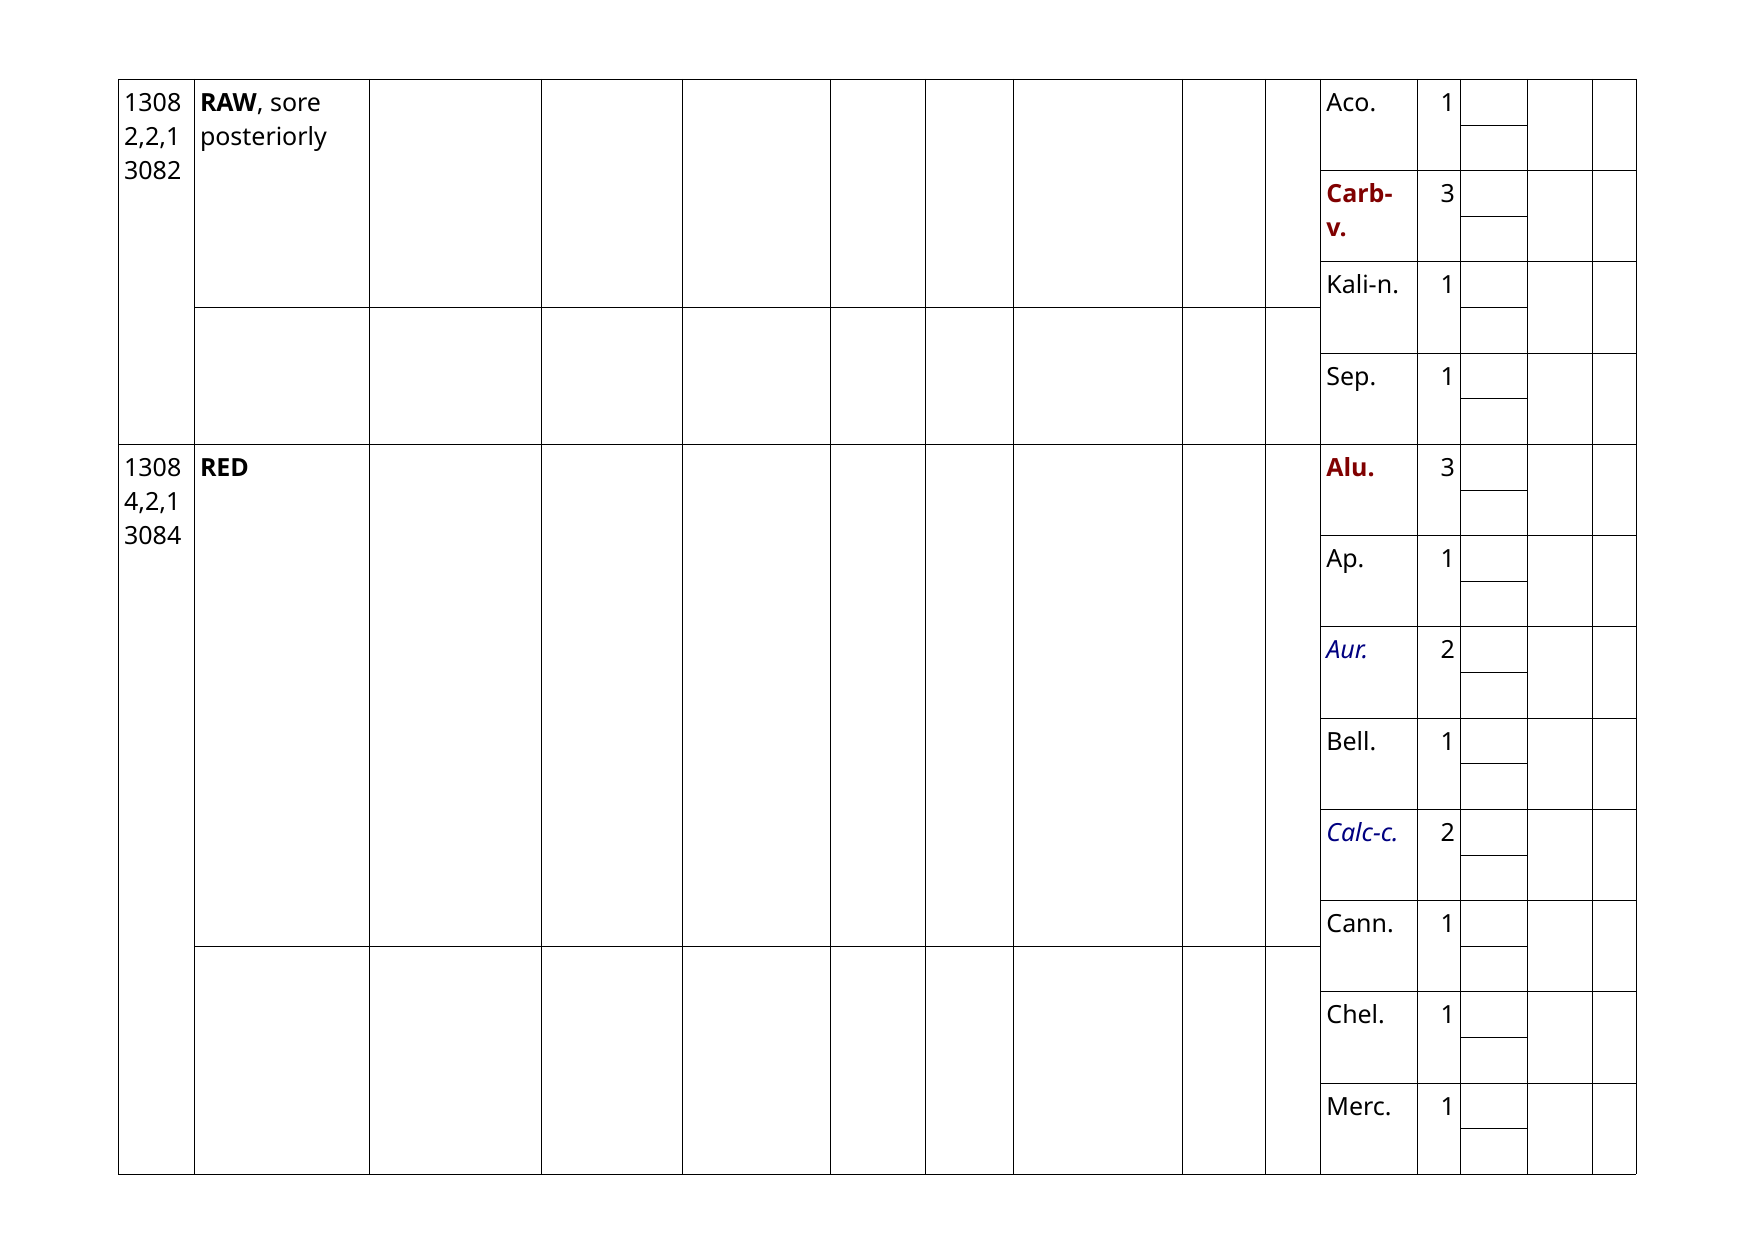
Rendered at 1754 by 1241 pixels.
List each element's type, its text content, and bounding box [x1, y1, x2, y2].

table_cell Alu. [1321, 445, 1417, 535]
table_cell [1461, 126, 1527, 170]
table_cell [1461, 856, 1527, 900]
table_cell 13084,2,13084 [119, 445, 194, 1174]
table_cell [831, 308, 925, 444]
table_cell [1266, 947, 1320, 1174]
table_cell Cann. [1321, 901, 1417, 991]
table_cell [1528, 354, 1592, 444]
table_cell [1528, 810, 1592, 900]
table_cell [1183, 80, 1265, 307]
table_cell [1593, 445, 1636, 535]
table_cell [926, 947, 1013, 1174]
table_cell [1593, 627, 1636, 718]
table_cell [1461, 627, 1527, 672]
table_cell [542, 80, 682, 307]
table_cell [1528, 536, 1592, 626]
table_cell [831, 445, 925, 946]
table_cell [1593, 262, 1636, 353]
table_cell [1014, 80, 1182, 307]
table_cell 1 [1418, 992, 1460, 1083]
table_cell [926, 445, 1013, 946]
table_cell [1183, 947, 1265, 1174]
table_cell [542, 308, 682, 444]
table_cell [1593, 80, 1636, 170]
table_cell Aco. [1321, 80, 1417, 170]
table_cell [1266, 445, 1320, 946]
table_cell [1461, 262, 1527, 307]
table_cell [195, 308, 369, 444]
table_cell [1461, 491, 1527, 535]
table_cell [683, 445, 830, 946]
table_cell 2 [1418, 627, 1460, 718]
table_cell [1461, 1038, 1527, 1083]
table_cell [1183, 308, 1265, 444]
table_cell [370, 947, 541, 1174]
table_cell [683, 947, 830, 1174]
table_cell [1461, 947, 1527, 991]
table_cell [1593, 1084, 1636, 1174]
table_cell 1 [1418, 354, 1460, 444]
table_cell [1528, 80, 1592, 170]
table_cell [1014, 947, 1182, 1174]
table_cell [1461, 1084, 1527, 1128]
table_cell [1461, 810, 1527, 854]
table_cell Sep. [1321, 354, 1417, 444]
table_cell [1266, 80, 1320, 307]
table_cell [1528, 445, 1592, 535]
table_cell 1 [1418, 719, 1460, 809]
table_cell [1461, 354, 1527, 398]
table_cell raw, sore posteriorly [195, 80, 369, 307]
table_cell Ap. [1321, 536, 1417, 626]
table_cell [926, 308, 1013, 444]
table_cell 1 [1418, 80, 1460, 170]
table_cell [1461, 399, 1527, 444]
table_cell [1593, 536, 1636, 626]
table_cell [683, 80, 830, 307]
table_cell [1593, 171, 1636, 261]
table_cell Carb-v. [1321, 171, 1417, 261]
table_cell 3 [1418, 445, 1460, 535]
table_cell [1266, 308, 1320, 444]
table_cell [1593, 354, 1636, 444]
table_cell [542, 947, 682, 1174]
table_cell 1 [1418, 1084, 1460, 1174]
table_cell [1461, 1129, 1527, 1174]
table_cell Chel. [1321, 992, 1417, 1083]
table_cell [1183, 445, 1265, 946]
table_cell [1461, 764, 1527, 809]
table_cell [1461, 673, 1527, 718]
table_cell [1461, 901, 1527, 946]
table_cell [1528, 901, 1592, 991]
table_cell [1593, 901, 1636, 991]
table_cell Calc-c. [1321, 810, 1417, 900]
table_cell [831, 947, 925, 1174]
table_cell [370, 80, 541, 307]
table_cell [1593, 992, 1636, 1083]
table_cell 1 [1418, 536, 1460, 626]
table_cell [1593, 719, 1636, 809]
table_cell [370, 308, 541, 444]
table_cell [1528, 262, 1592, 353]
table_cell [1528, 1084, 1592, 1174]
table_cell [1528, 992, 1592, 1083]
table_cell 1 [1418, 262, 1460, 353]
table_cell [1461, 992, 1527, 1037]
table_cell [1461, 217, 1527, 261]
table_cell Aur. [1321, 627, 1417, 718]
table_cell [370, 445, 541, 946]
table_cell [1461, 536, 1527, 581]
table_cell [831, 80, 925, 307]
table_cell Merc. [1321, 1084, 1417, 1174]
table_cell [1461, 171, 1527, 216]
table_cell [1461, 582, 1527, 626]
table_cell 13082,2,13082 [119, 80, 194, 444]
table_cell [1593, 810, 1636, 900]
table_cell [1461, 719, 1527, 763]
table_cell 3 [1418, 171, 1460, 261]
table_cell [1528, 171, 1592, 261]
table_cell Bell. [1321, 719, 1417, 809]
table_cell [1461, 445, 1527, 489]
table_cell [542, 445, 682, 946]
table_cell [1014, 445, 1182, 946]
table_cell [926, 80, 1013, 307]
table_cell [1461, 308, 1527, 353]
table_cell [1528, 627, 1592, 718]
table_cell [195, 947, 369, 1174]
table_cell [1461, 80, 1527, 124]
table_cell [1528, 719, 1592, 809]
table_cell red [195, 445, 369, 946]
table_cell 1 [1418, 901, 1460, 991]
table_cell [1014, 308, 1182, 444]
table_cell 2 [1418, 810, 1460, 900]
table_cell [683, 308, 830, 444]
table_cell Kali-n. [1321, 262, 1417, 353]
